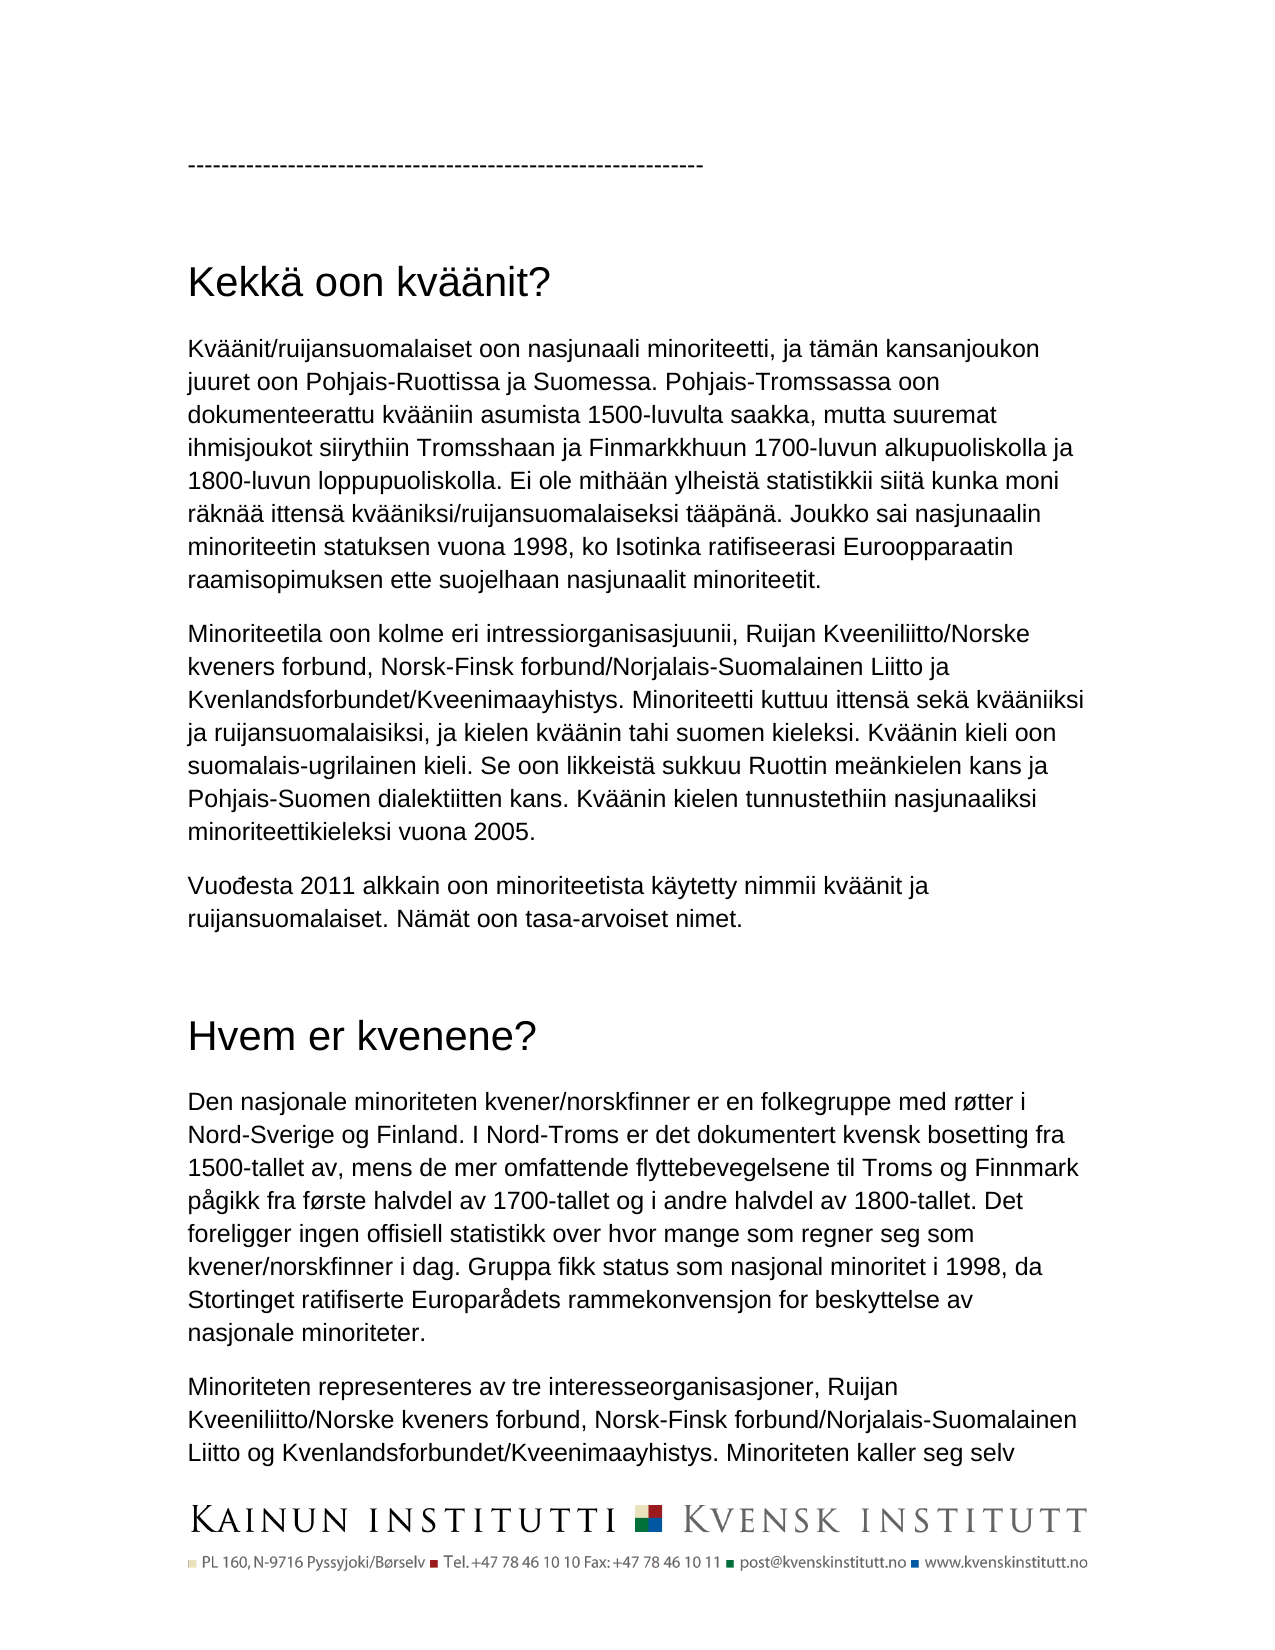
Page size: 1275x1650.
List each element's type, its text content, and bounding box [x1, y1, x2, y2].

text Kekkä oon kväänit? [187, 258, 1087, 306]
picture [187, 1505, 1088, 1573]
text Den nasjonale minoriteten kvener/norskfinner er en folkegruppe med røtter i Nord-Sverige og Finland. I Nord-Troms er det dokumentert kvensk bosetting fra 1500-tallet av, mens de mer omfattende flyttebevegelsene til Troms og Finnmark pågikk fra første halvdel av 1700-tallet og i andre halvdel av 1800-tallet. Det foreligger ingen offisiell statistikk over hvor mange som regner seg som kvener/norskfinner i dag. Gruppa fikk status som nasjonal minoritet i 1998, da Stortinget ratifiserte Europarådets rammekonvensjon for beskyttelse av nasjonale minoriteter. [187, 1087, 1087, 1347]
text Vuođesta 2011 alkkain oon minoriteetista käytetty nimmii kväänit ja ruijansuomalaiset. Nämät oon tasa-arvoiset nimet. [187, 871, 1087, 932]
text -------------------------------------------------------------- [187, 150, 1087, 179]
text Hvem er kvenene? [187, 1011, 1087, 1059]
text Minoriteetila oon kolme eri intressiorganisasjuunii, Ruijan Kveeniliitto/Norske kveners forbund, Norsk-Finsk forbund/Norjalais-Suomalainen Liitto ja Kvenlandsforbundet/Kveenimaayhistys. Minoriteetti kuttuu ittensä sekä kvääniiksi ja ruijansuomalaisiksi, ja kielen kväänin tahi suomen kieleksi. Kväänin kieli oon suomalais-ugrilainen kieli. Se oon likkeistä sukkuu Ruottin meänkielen kans ja Pohjais-Suomen dialektiitten kans. Kväänin kielen tunnustethiin nasjunaaliksi minoriteettikieleksi vuona 2005. [187, 619, 1087, 846]
text Minoriteten representeres av tre interesseorganisasjoner, Ruijan Kveeniliitto/Norske kveners forbund, Norsk-Finsk forbund/Norjalais-Suomalainen Liitto og Kvenlandsforbundet/Kveenimaayhistys. Minoriteten kaller seg selv [187, 1372, 1087, 1467]
text Kväänit/ruijansuomalaiset oon nasjunaali minoriteetti, ja tämän kansanjoukon juuret oon Pohjais-Ruottissa ja Suomessa. Pohjais-Tromssassa oon dokumenteerattu kvääniin asumista 1500-luvulta saakka, mutta suuremat ihmisjoukot siirythiin Tromsshaan ja Finmarkkhuun 1700-luvun alkupuoliskolla ja 1800-luvun loppupuoliskolla. Ei ole mithään ylheistä statistikkii siitä kunka moni räknää ittensä kvääniksi/ruijansuomalaiseksi tääpänä. Joukko sai nasjunaalin minoriteetin statuksen vuona 1998, ko Isotinka ratifiseerasi Euroopparaatin raamisopimuksen ette suojelhaan nasjunaalit minoriteetit. [187, 334, 1087, 593]
